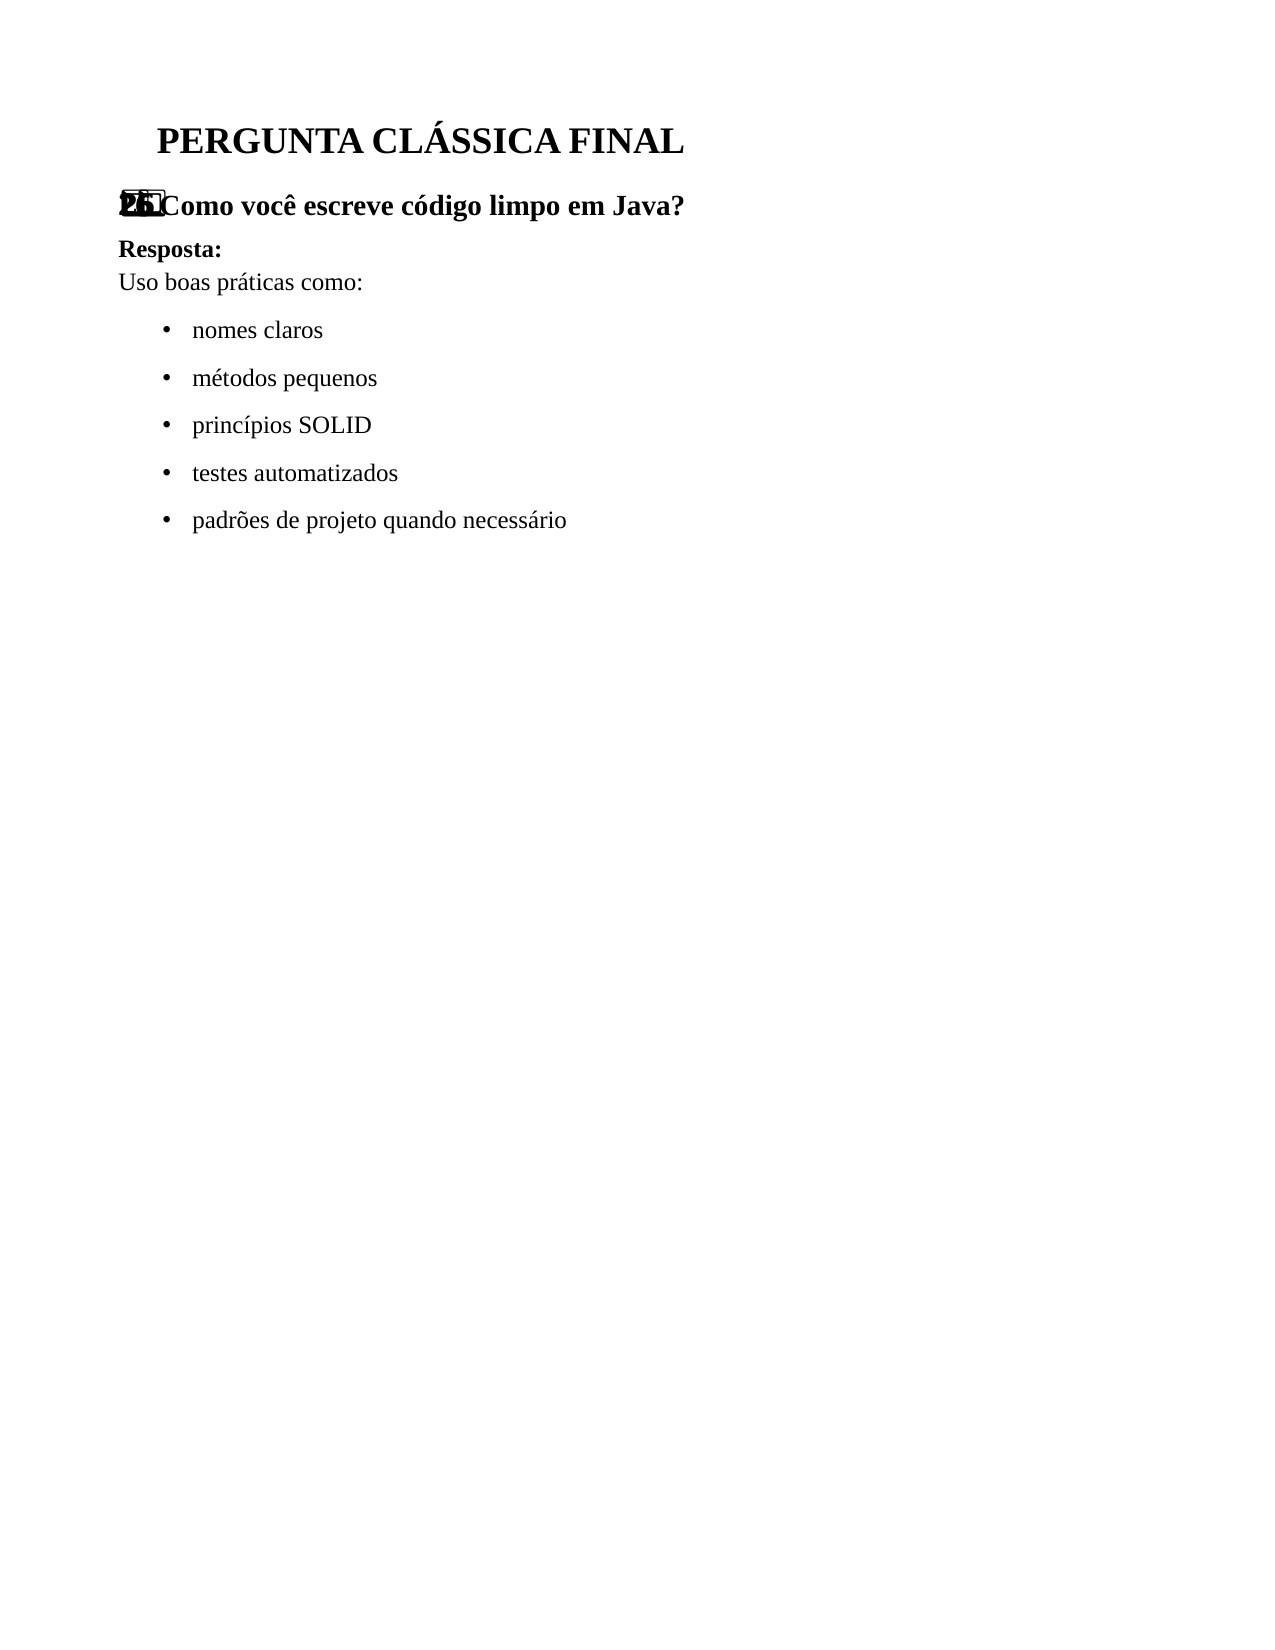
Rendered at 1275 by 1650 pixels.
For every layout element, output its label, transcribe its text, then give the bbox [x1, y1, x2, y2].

list padrões de projeto quando necessário [162, 505, 1157, 534]
list princípios SOLID [162, 410, 1157, 439]
subtitle 2️⃣6️⃣ Como você escreve código limpo em Java? [118, 188, 1157, 222]
list métodos pequenos [162, 363, 1157, 391]
list nomes claros [162, 315, 1157, 344]
subtitle 🎯 PERGUNTA CLÁSSICA FINAL [118, 118, 1157, 161]
list testes automatizados [162, 458, 1157, 487]
text Resposta: Uso boas práticas como: [118, 234, 1157, 296]
